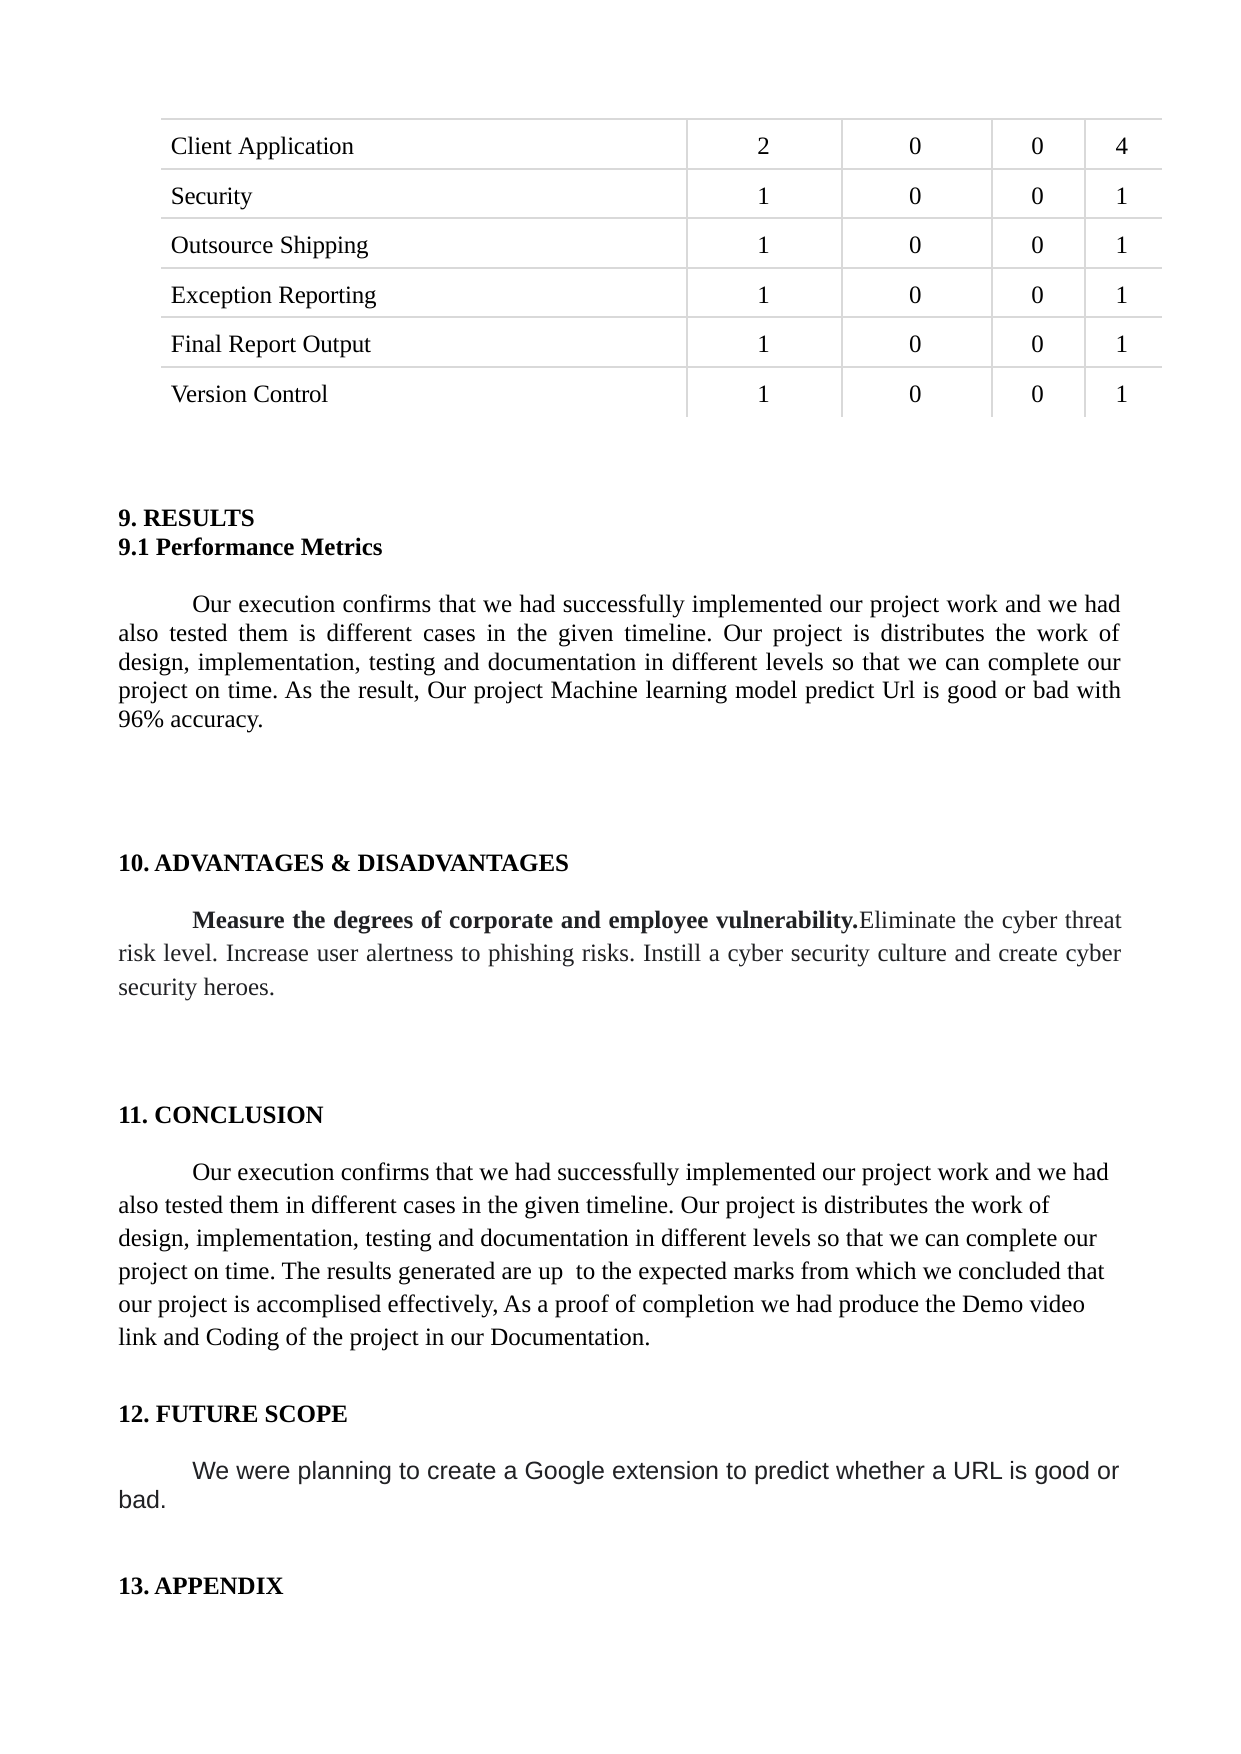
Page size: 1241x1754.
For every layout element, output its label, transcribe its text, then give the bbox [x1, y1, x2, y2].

table_cell 1 [1086, 170, 1162, 217]
table_cell 0 [993, 269, 1084, 316]
table_cell 1 [688, 219, 841, 267]
table_cell 0 [993, 318, 1084, 366]
text 12. FUTURE SCOPE [118, 1399, 1122, 1427]
table_cell 0 [843, 368, 991, 417]
table_cell 0 [843, 219, 991, 267]
table_cell 1 [1086, 219, 1162, 267]
table_cell 0 [993, 120, 1084, 168]
text 13. APPENDIX [118, 1571, 1122, 1600]
table_cell Final Report Output [161, 318, 686, 366]
text 9. RESULTS [118, 503, 1122, 532]
table_cell 0 [843, 170, 991, 217]
table_cell Outsource Shipping [161, 219, 686, 267]
table_cell Version Control [160, 368, 686, 417]
table_cell 0 [993, 368, 1084, 417]
text We were planning to create a Google extension to predict whether a URL is good or bad. [118, 1456, 1122, 1514]
table_cell 0 [843, 120, 991, 168]
table_cell 2 [688, 120, 841, 168]
table_cell 0 [843, 318, 991, 366]
table_cell 0 [993, 219, 1084, 267]
text 9.1 Performance Metrics [118, 532, 1122, 561]
text Measure the degrees of corporate and employee vulnerability.Eliminate the cyber threat risk level. Increase user alertness to phishing risks. Instill a cyber security culture and create cyber security heroes. [118, 906, 1122, 1000]
table_cell 1 [688, 269, 841, 316]
text Our execution confirms that we had successfully implemented our project work and we had also tested them is different cases in the given timeline. Our project is distributes the work of design, implementation, testing and documentation in different levels so that we can complete our project on time. As the result, Our project Machine learning model predict Url is good or bad with 96% accuracy. [118, 589, 1122, 733]
table_cell 1 [688, 368, 841, 417]
text 10. ADVANTAGES & DISADVANTAGES [118, 848, 1122, 877]
text 11. CONCLUSION [118, 1100, 1122, 1128]
table_cell 1 [688, 170, 841, 217]
table_cell 1 [1086, 269, 1162, 316]
table_cell 1 [1086, 368, 1163, 417]
table_cell 1 [1086, 318, 1162, 366]
text Our execution confirms that we had successfully implemented our project work and we had also tested them in different cases in the given timeline. Our project is distributes the work of design, implementation, testing and documentation in different levels so that we can complete our project on time. The results generated are up to the expected marks from which we concluded that our project is accomplised effectively, As a proof of completion we had produce the Demo video link and Coding of the project in our Documentation. [118, 1157, 1122, 1351]
table_cell 4 [1086, 120, 1162, 168]
table_cell Exception Reporting [161, 269, 686, 316]
table_cell Security [161, 170, 686, 217]
table_cell 0 [843, 269, 991, 316]
table_cell 1 [688, 318, 841, 366]
table_cell 0 [993, 170, 1084, 217]
table_cell Client Application [161, 120, 686, 168]
